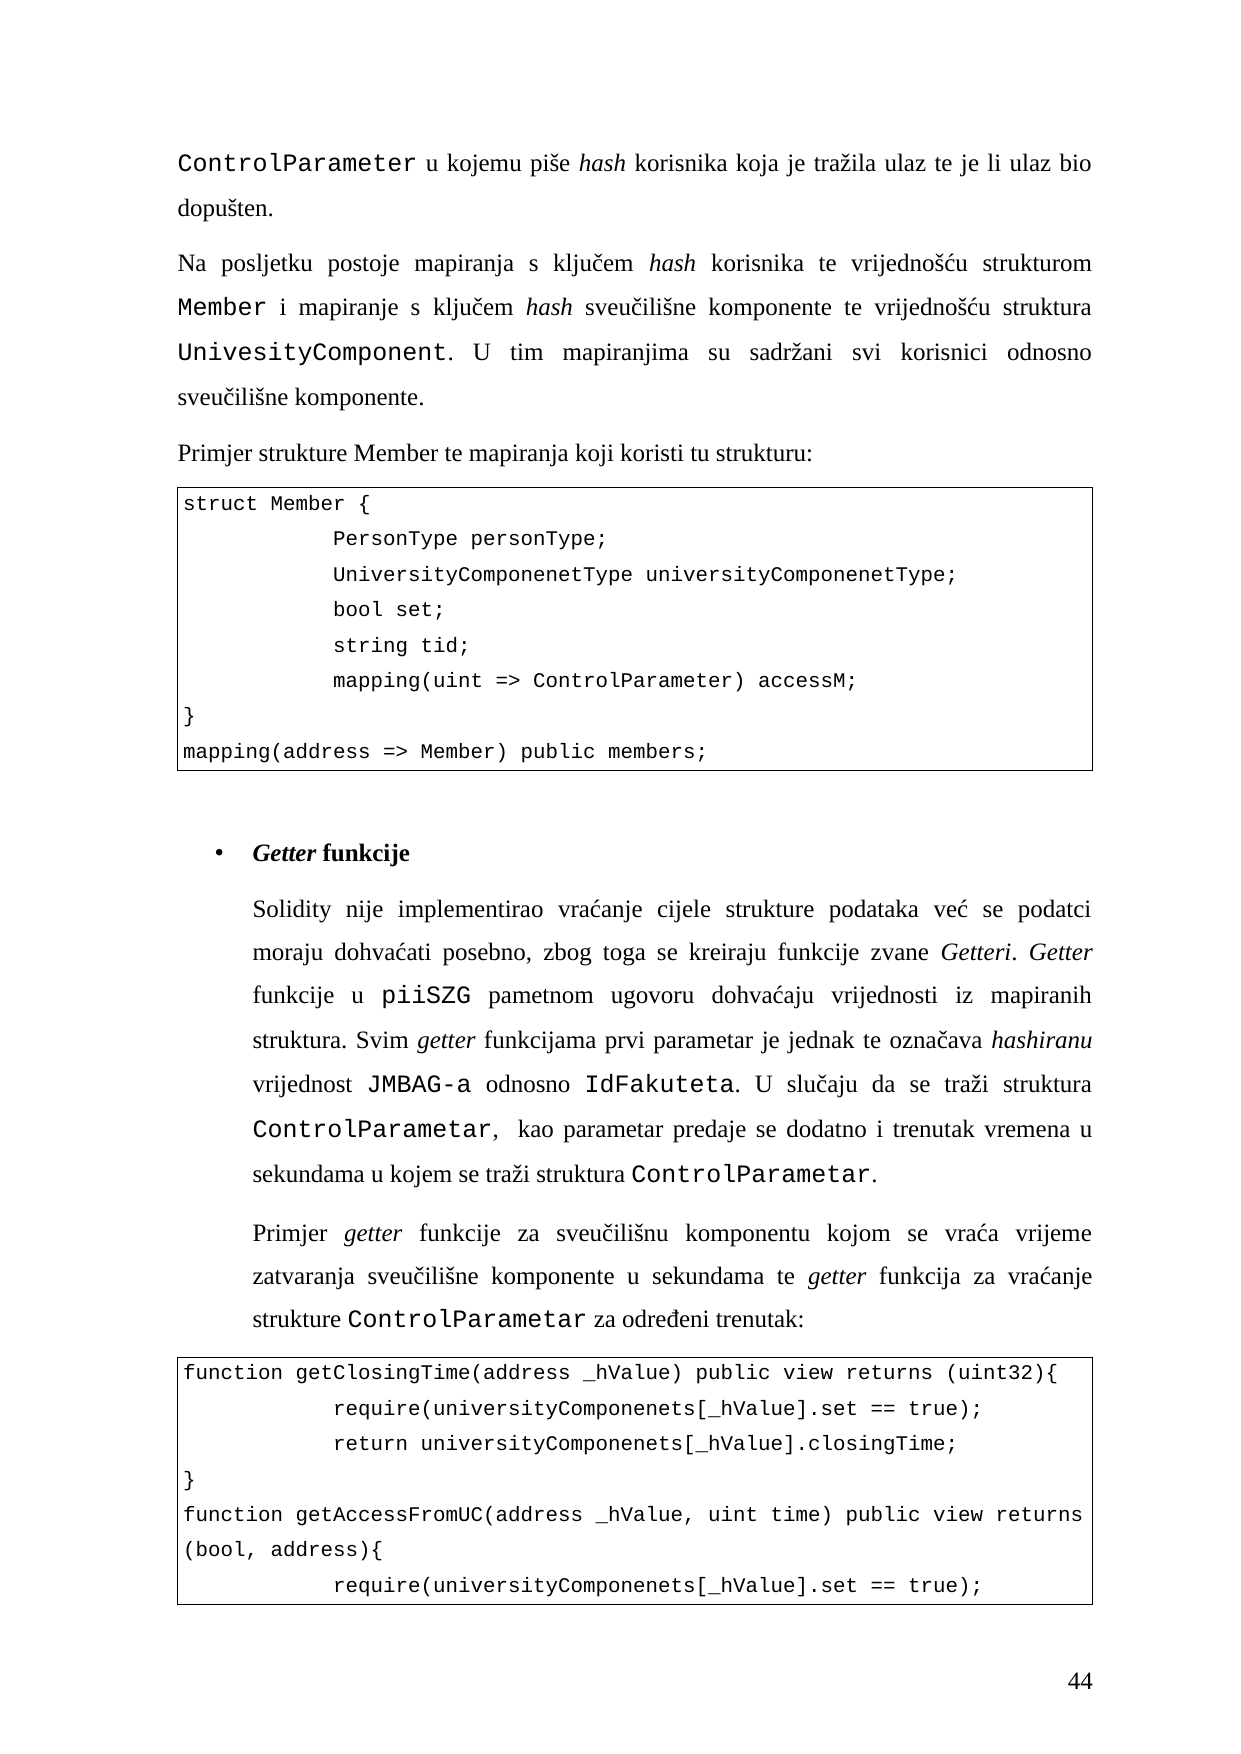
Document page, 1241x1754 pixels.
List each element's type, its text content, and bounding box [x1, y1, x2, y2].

text Primjer strukture Member te mapiranja koji koristi tu strukturu: [177, 438, 1092, 466]
table_header struct Member { PersonType personType; UniversityComponenetType universityComponenetType; bool set; string tid; mapping(uint => ControlParameter) accessM; } mapping(address => Member) public members; [178, 488, 1092, 770]
list Solidity nije implementirao vraćanje cijele strukture podataka već se podatci moraju dohvaćati posebno, zbog toga se kreiraju funkcije zvane Getteri. Getter funkcije u piiSZG pametnom ugovoru dohvaćaju vrijednosti iz mapiranih struktura. Svim getter funkcijama prvi parametar je jednak te označava hashiranu vrijednost JMBAG-a odnosno IdFakuteta. U slučaju da se traži struktura ControlParametar, kao parametar predaje se dodatno i trenutak vremena u sekundama u kojem se traži struktura ControlParametar. [215, 894, 1092, 1190]
text Na posljetku postoje mapiranja s ključem hash korisnika te vrijednošću strukturom Member i mapiranje s ključem hash sveučilišne komponente te vrijednošću struktura UnivesityComponent. U tim mapiranjima su sadržani svi korisnici odnosno sveučilišne komponente. [177, 248, 1092, 411]
list Primjer getter funkcije za sveučilišnu komponentu kojom se vraća vrijeme zatvaranja sveučilišne komponente u sekundama te getter funkcija za vraćanje strukture ControlParametar za određeni trenutak: [215, 1218, 1092, 1335]
table_header function getClosingTime(address _hValue) public view returns (uint32){ require(universityComponenets[_hValue].set == true); return universityComponenets[_hValue].closingTime; } function getAccessFromUC(address _hValue, uint time) public view returns (bool, address){ require(universityComponenets[_hValue].set == true); [178, 1358, 1092, 1604]
list Getter funkcije [215, 838, 1092, 867]
text ControlParameter u kojemu piše hash korisnika koja je tražila ulaz te je li ulaz bio dopušten. [177, 148, 1092, 222]
